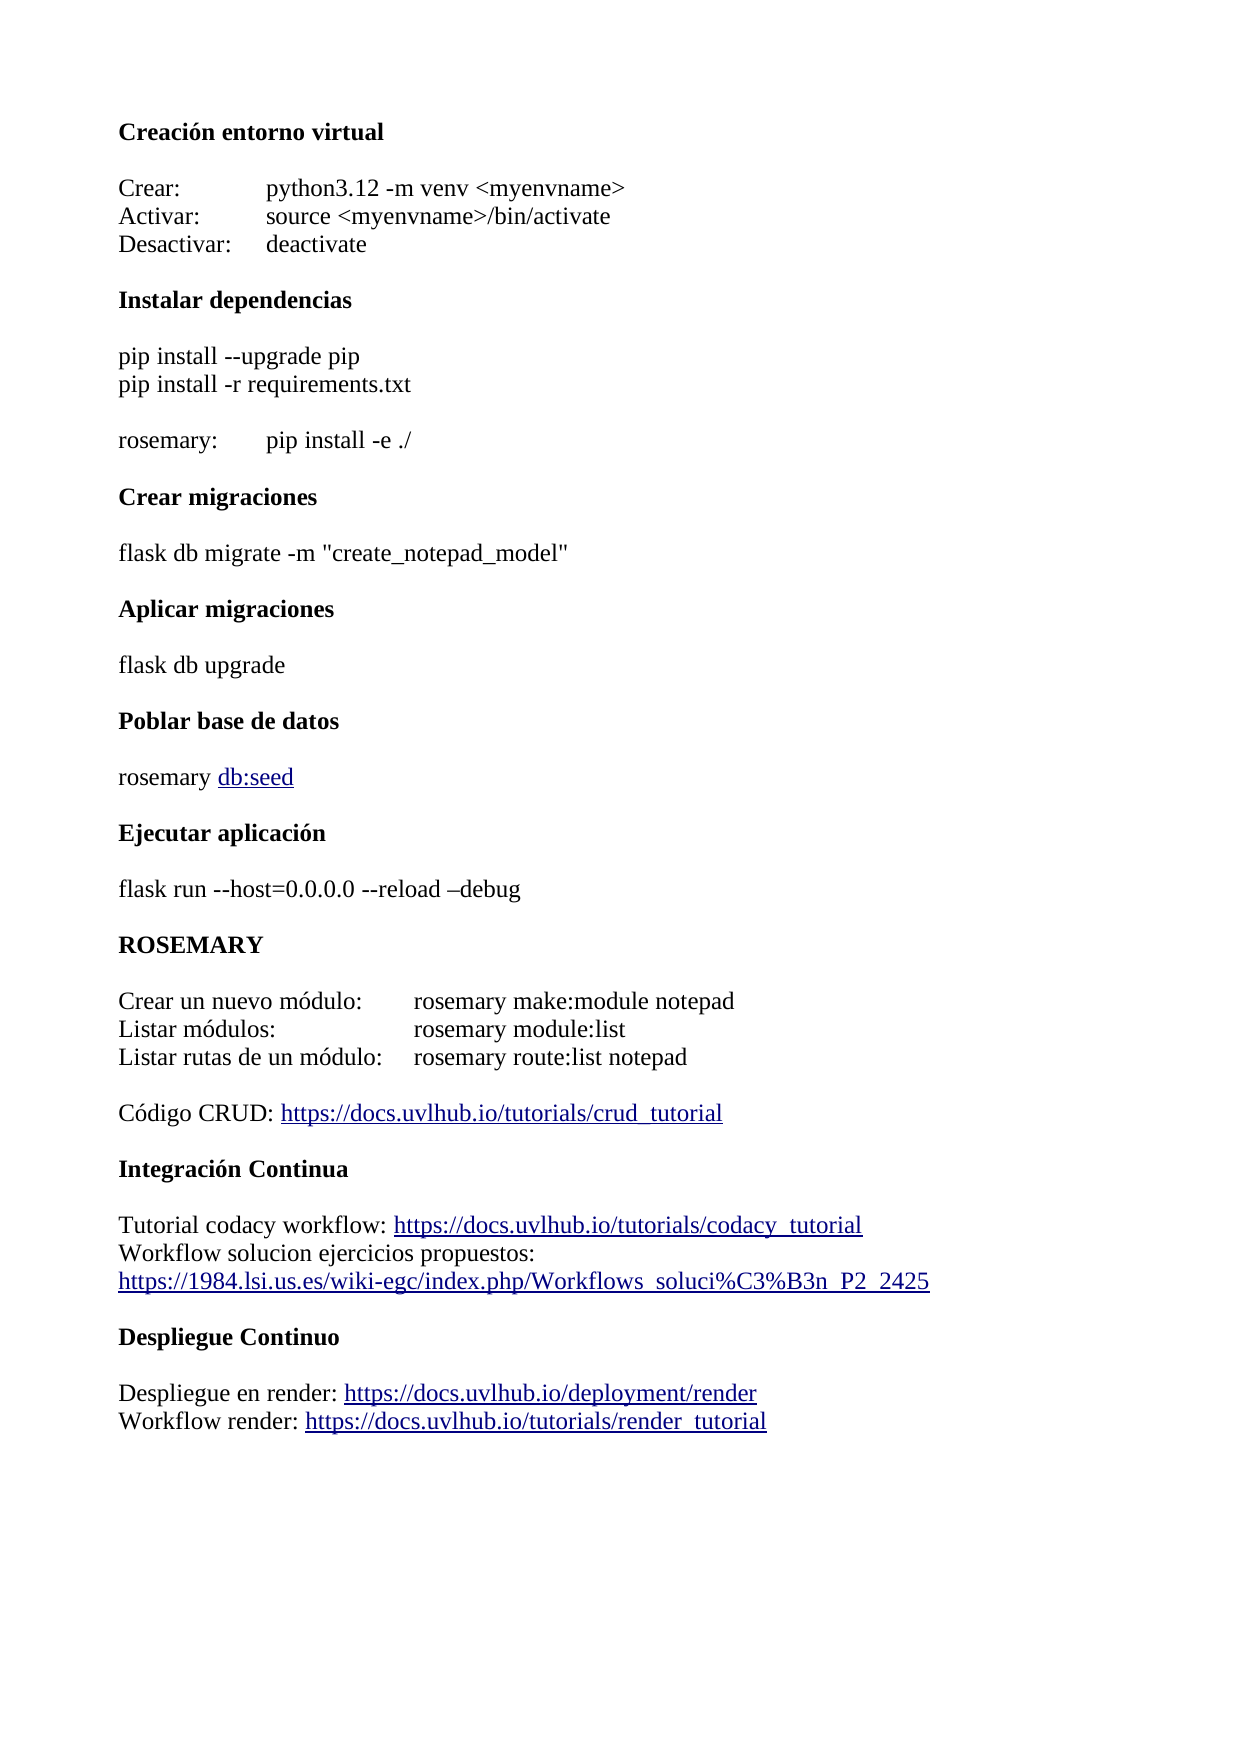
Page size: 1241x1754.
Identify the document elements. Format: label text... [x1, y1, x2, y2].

text Poblar base de datos [118, 707, 1122, 734]
text rosemary: pip install -e ./ [118, 426, 1122, 454]
text Despliegue en render: https://docs.uvlhub.io/deployment/render [118, 1379, 1122, 1407]
text pip install -r requirements.txt [118, 370, 1122, 398]
text flask db migrate -m "create_notepad_model" [118, 538, 1122, 566]
text rosemary db:seed [118, 763, 1122, 791]
text Desactivar: deactivate [118, 230, 1122, 258]
text pip install --upgrade pip [118, 342, 1122, 370]
text Crear: python3.12 -m venv <myenvname> [118, 174, 1122, 202]
text flask db upgrade [118, 651, 1122, 678]
text Listar rutas de un módulo: rosemary route:list notepad [118, 1043, 1122, 1071]
text Código CRUD: https://docs.uvlhub.io/tutorials/crud_tutorial [118, 1099, 1122, 1127]
text Workflow render: https://docs.uvlhub.io/tutorials/render_tutorial [118, 1407, 1122, 1435]
text Creación entorno virtual [118, 118, 1122, 146]
text Tutorial codacy workflow: https://docs.uvlhub.io/tutorials/codacy_tutorial [118, 1211, 1122, 1239]
text Instalar dependencias [118, 286, 1122, 314]
text ROSEMARY [118, 931, 1122, 959]
text Ejecutar aplicación [118, 819, 1122, 847]
text Aplicar migraciones [118, 594, 1122, 622]
text Crear migraciones [118, 482, 1122, 510]
text Crear un nuevo módulo: rosemary make:module notepad [118, 987, 1122, 1015]
text Integración Continua [118, 1155, 1122, 1183]
text flask run --host=0.0.0.0 --reload –debug [118, 875, 1122, 903]
text Listar módulos: rosemary module:list [118, 1015, 1122, 1043]
text Activar: source <myenvname>/bin/activate [118, 202, 1122, 230]
text Workflow solucion ejercicios propuestos: https://1984.lsi.us.es/wiki-egc/index.php/Workflows_soluci%C3%B3n_P2_2425 [118, 1239, 1122, 1295]
text Despliegue Continuo [118, 1323, 1122, 1351]
